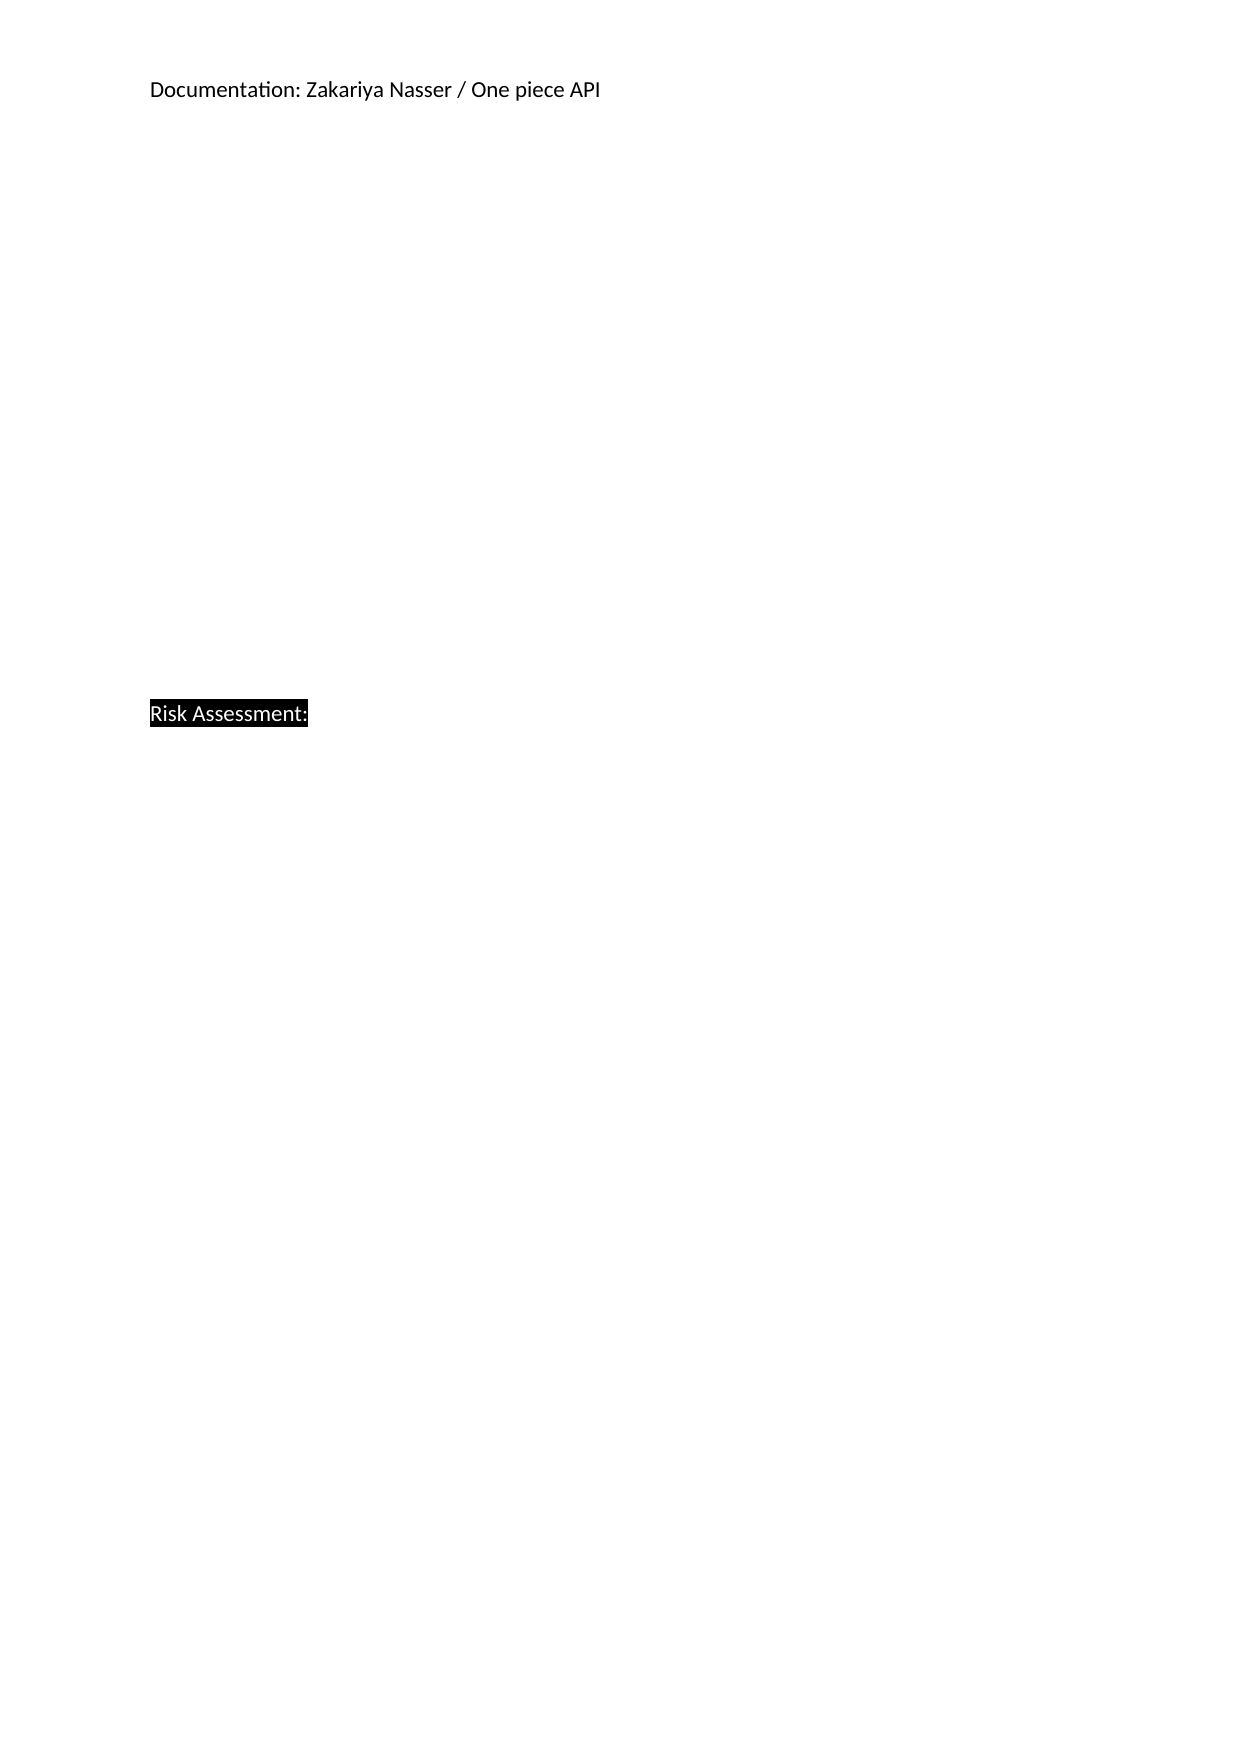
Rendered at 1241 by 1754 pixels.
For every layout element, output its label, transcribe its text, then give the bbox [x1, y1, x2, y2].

text Risk Assessment: [150, 699, 1090, 727]
